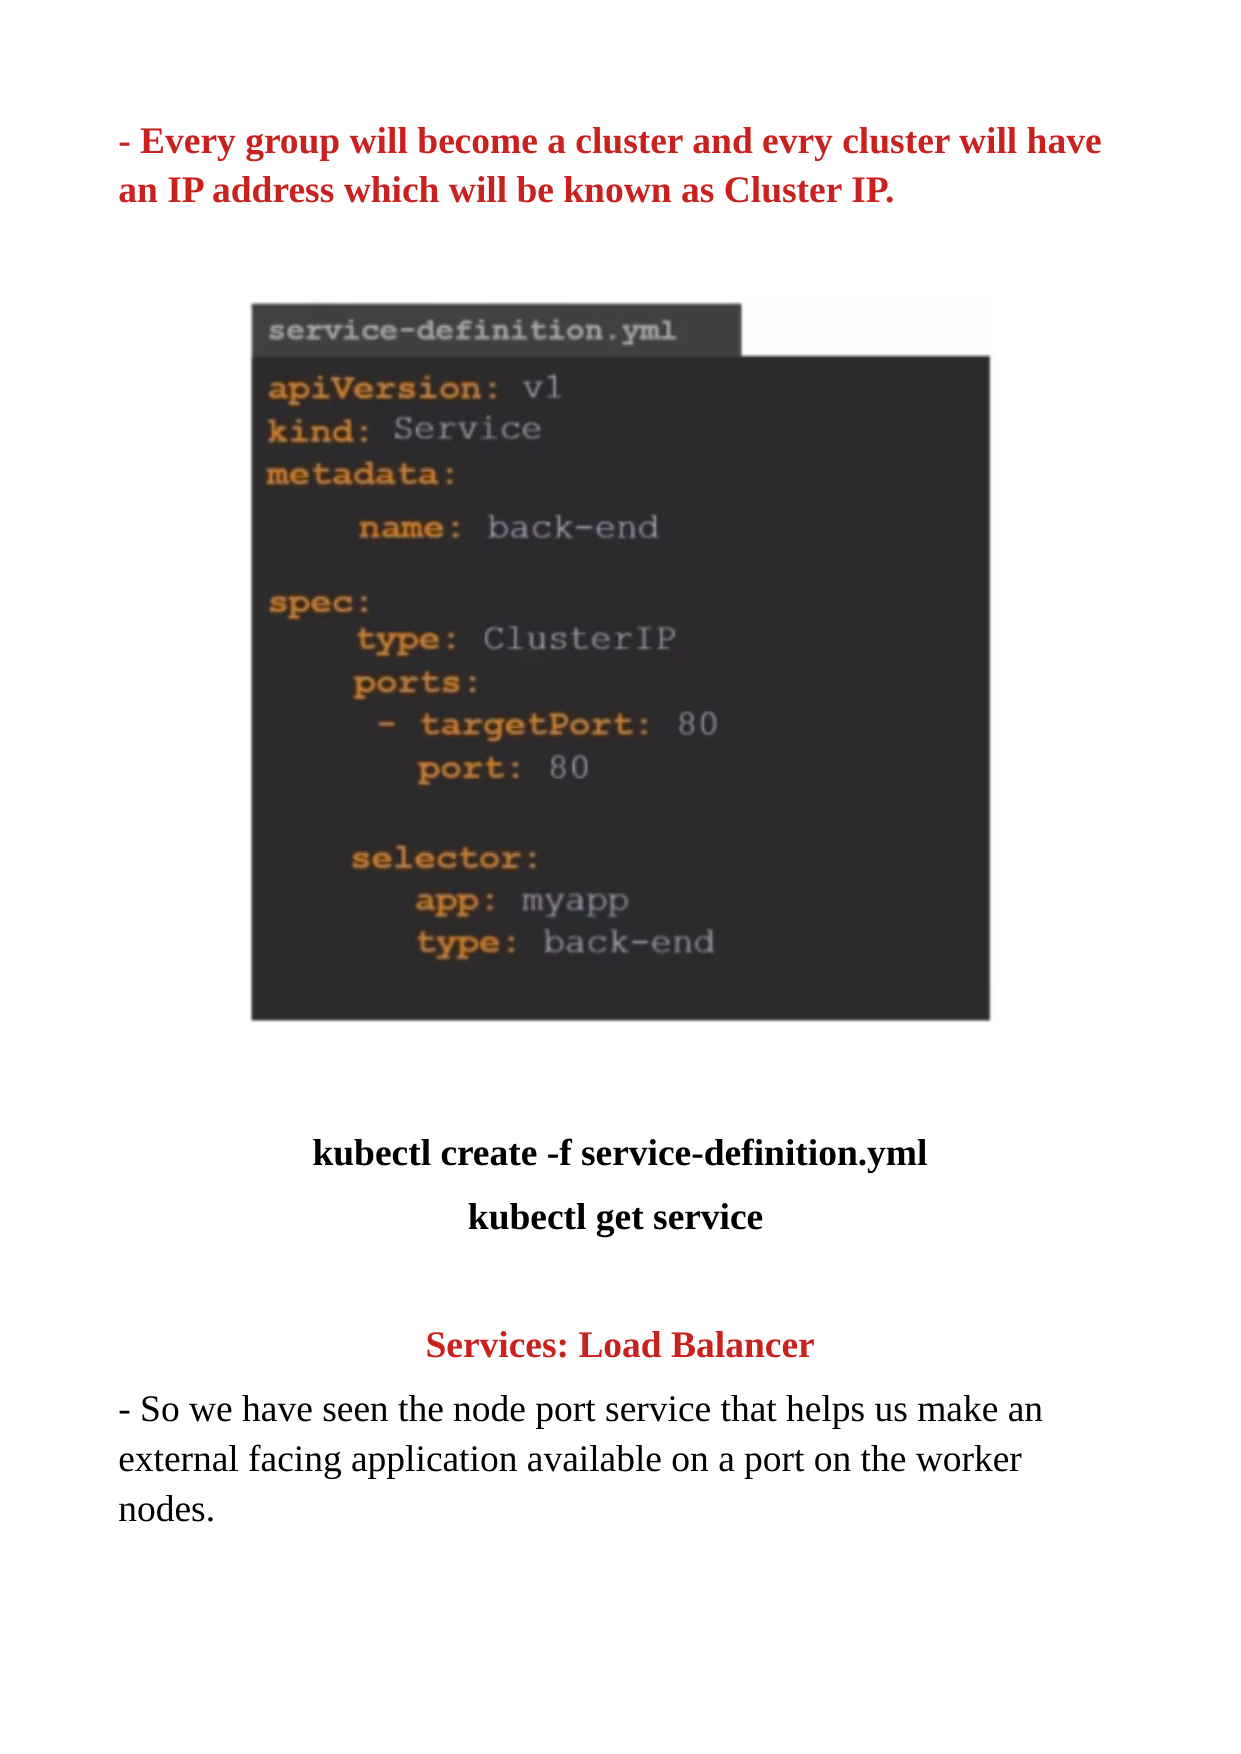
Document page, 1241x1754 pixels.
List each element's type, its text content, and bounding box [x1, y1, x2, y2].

text - Every group will become a cluster and evry cluster will have an IP address which will be known as Cluster IP. [118, 118, 1122, 211]
text - So we have seen the node port service that helps us make an external facing application available on a port on the worker nodes. [118, 1387, 1122, 1529]
text Services: Load Balancer [118, 1323, 1122, 1366]
text kubectl create -f service-definition.yml [118, 1130, 1122, 1173]
text kubectl get service [118, 1194, 1122, 1237]
picture [242, 296, 999, 1026]
